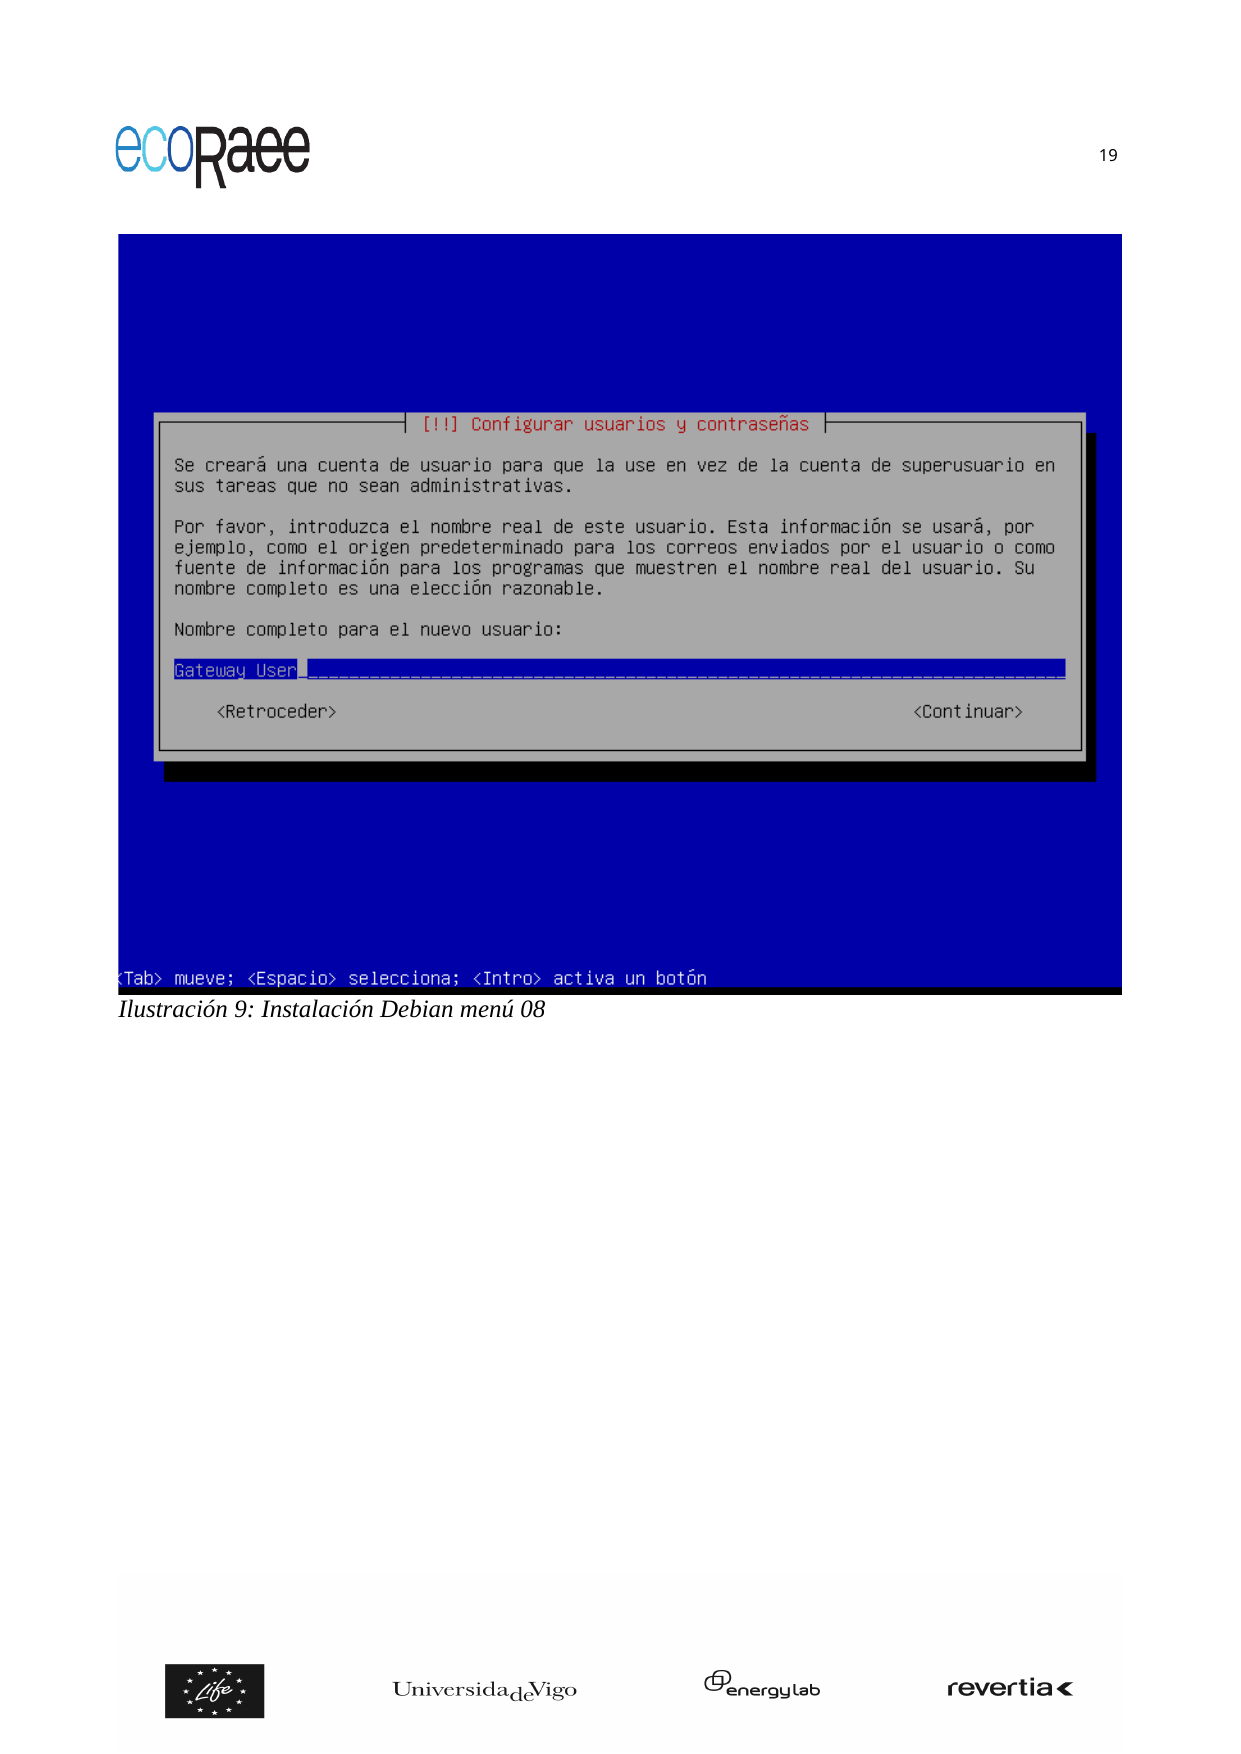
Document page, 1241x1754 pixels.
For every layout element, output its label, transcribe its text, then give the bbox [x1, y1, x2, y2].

text Ilustración 9: Instalación Debian menú 08 [118, 995, 1122, 1023]
picture [114, 124, 311, 190]
picture [117, 1574, 1122, 1754]
picture [118, 234, 1122, 995]
